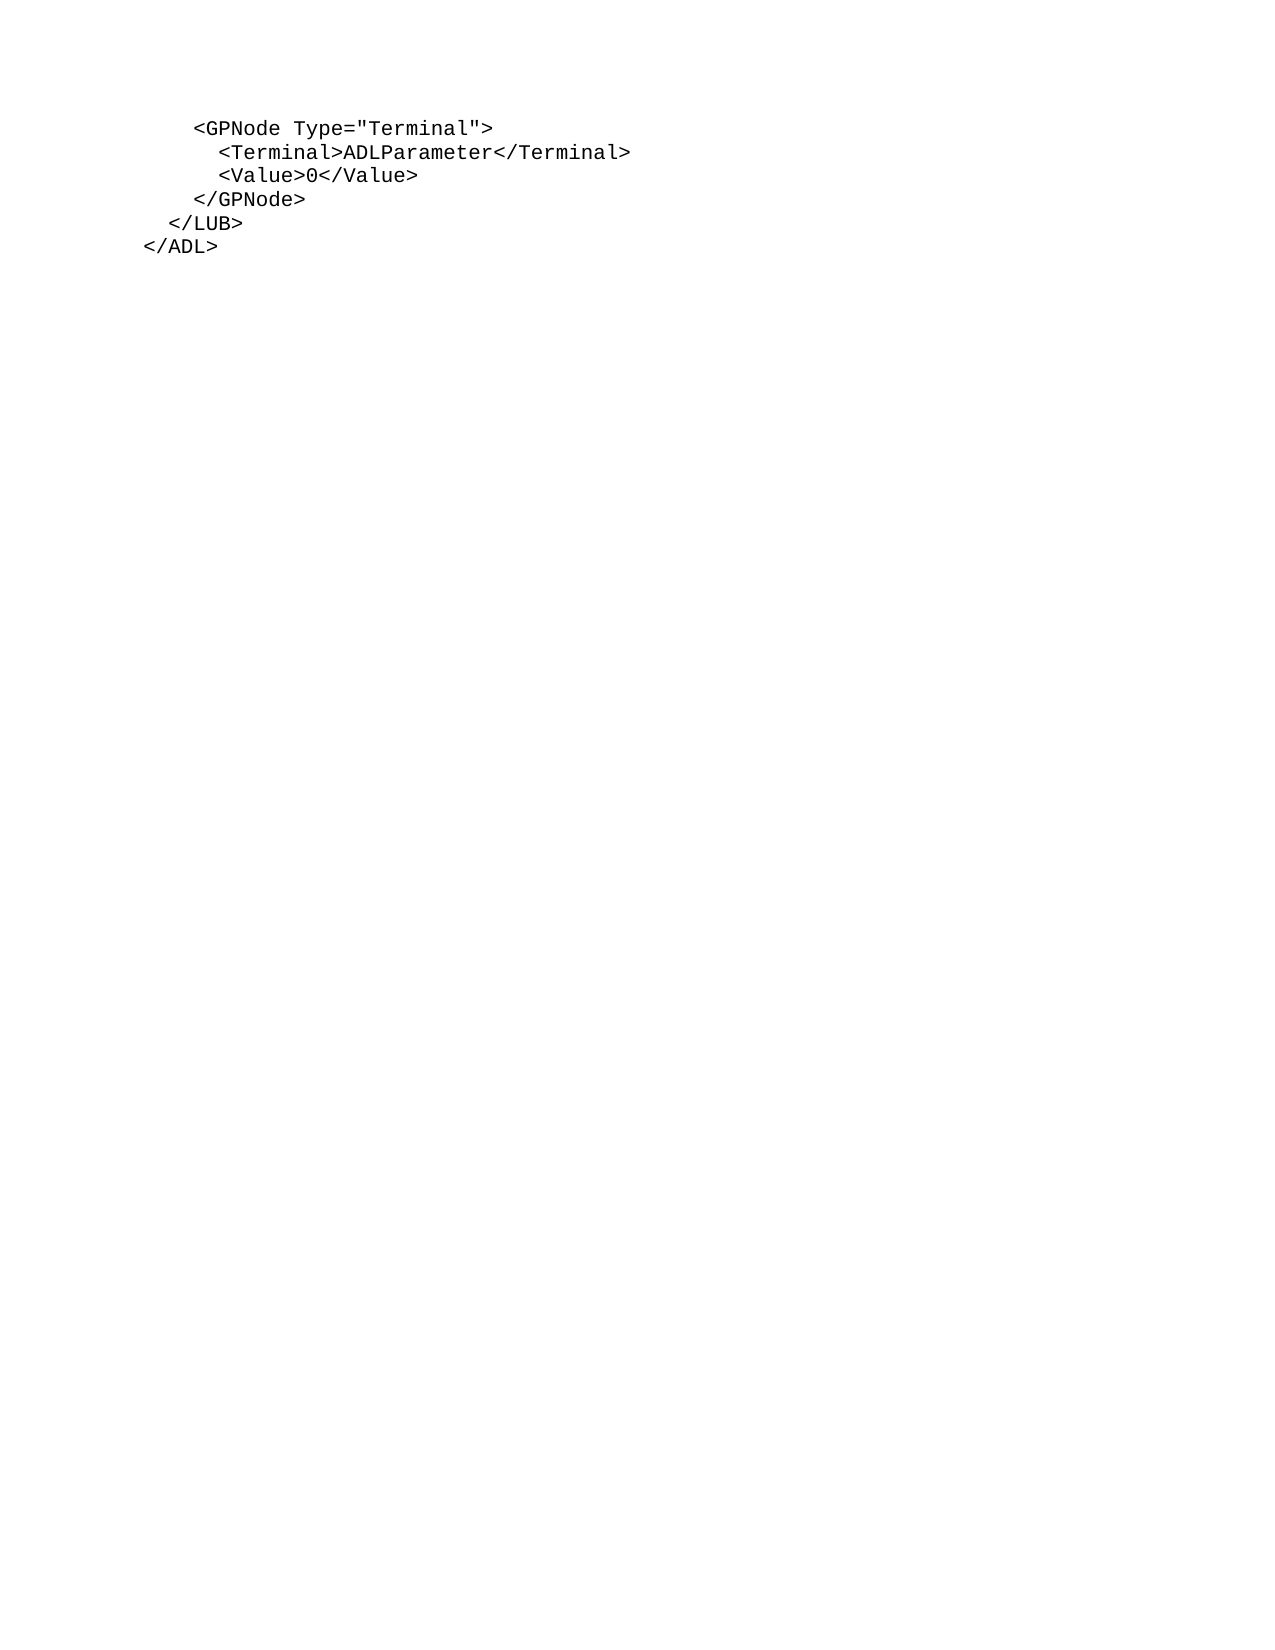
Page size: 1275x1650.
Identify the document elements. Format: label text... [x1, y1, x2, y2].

text <Terminal>ADLParameter</Terminal> [118, 142, 1157, 165]
text </ADL> [118, 236, 1157, 260]
text <Value>0</Value> [118, 165, 1157, 189]
text </LUB> [118, 213, 1157, 236]
text </GPNode> [118, 189, 1157, 213]
text <GPNode Type="Terminal"> [118, 118, 1157, 142]
